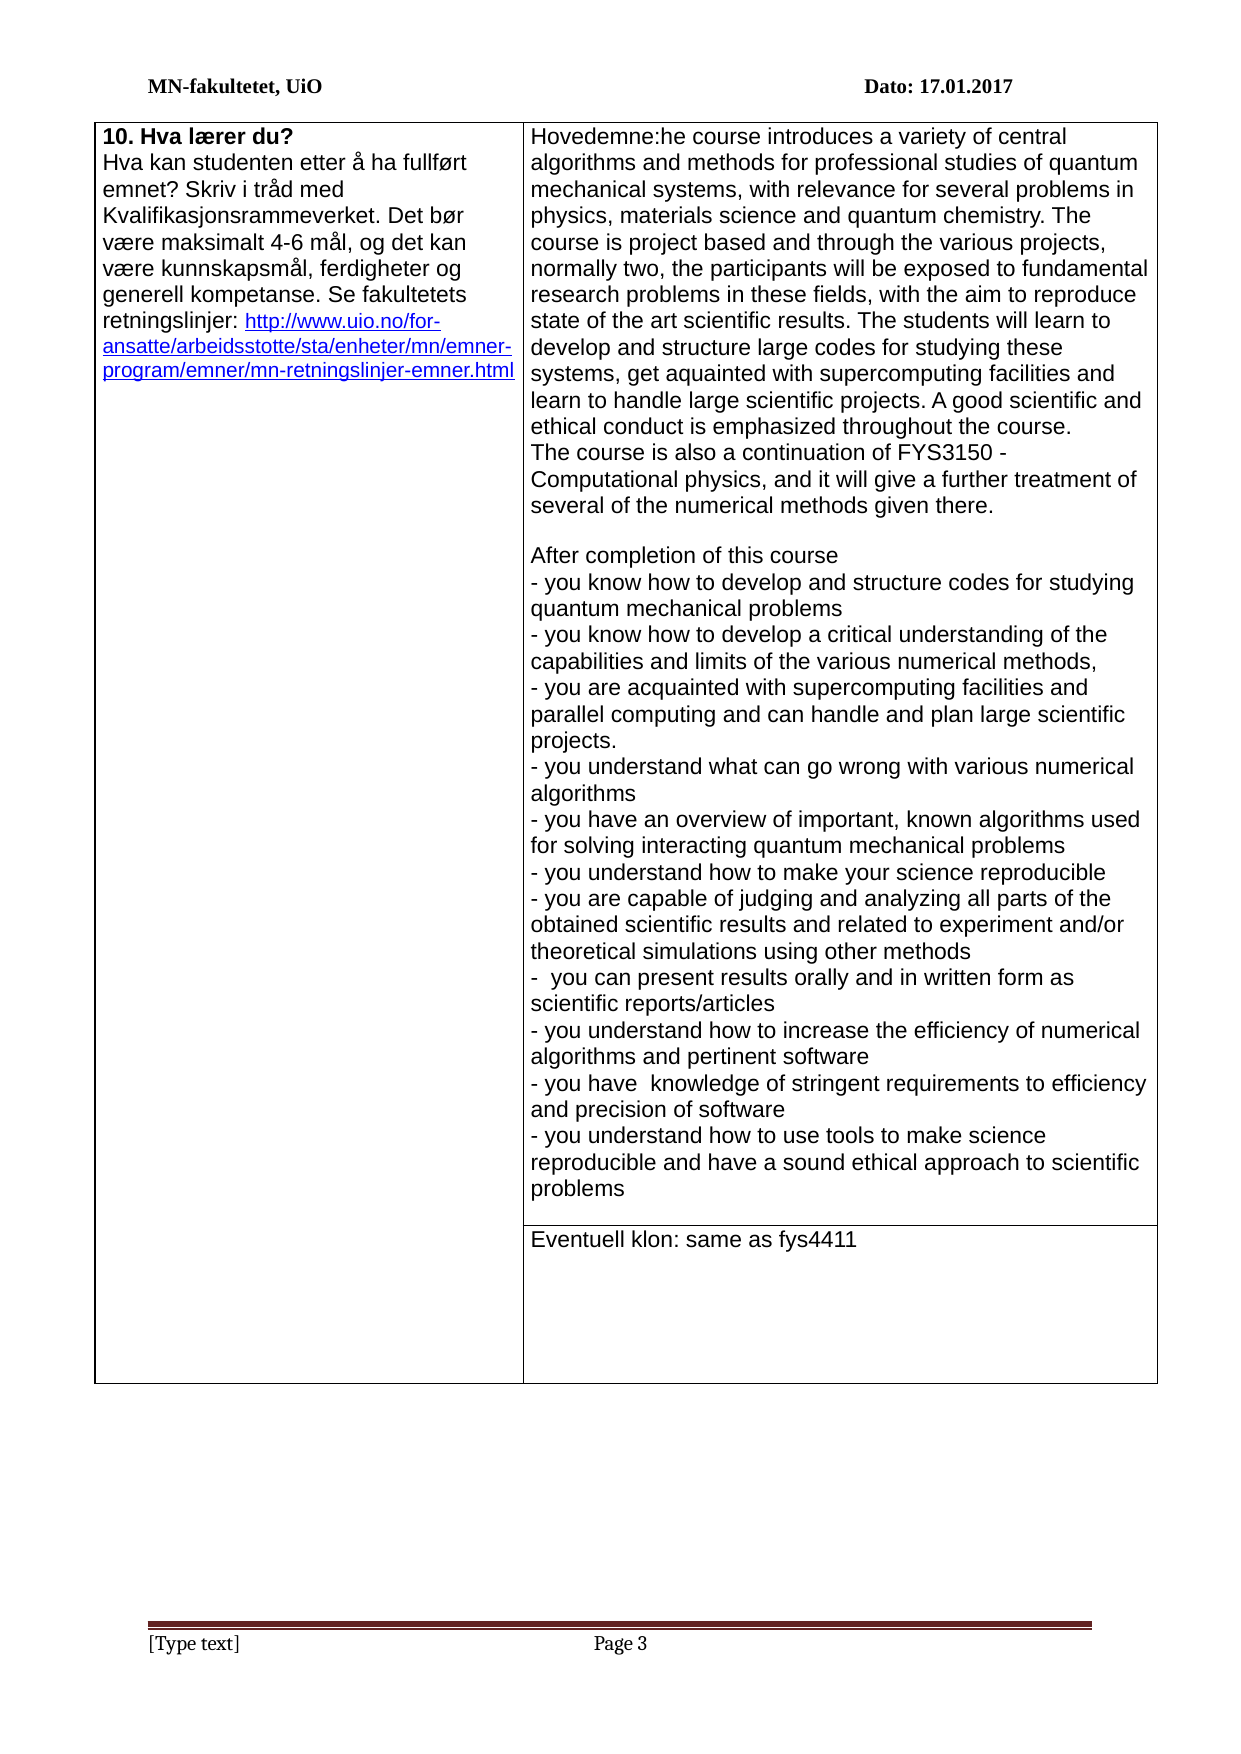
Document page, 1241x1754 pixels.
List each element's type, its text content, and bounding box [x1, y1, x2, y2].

table_cell Eventuell klon: same as fys4411 [524, 1226, 1157, 1383]
table_cell Hovedemne:he course introduces a variety of central algorithms and methods for professional studies of quantum mechanical systems, with relevance for several problems in physics, materials science and quantum chemistry. The course is project based and through the various projects, normally two, the participants will be exposed to fundamental research problems in these fields, with the aim to reproduce state of the art scientific results. The students will learn to develop and structure large codes for studying these systems, get aquainted with supercomputing facilities and learn to handle large scientific projects. A good scientific and ethical conduct is emphasized throughout the course. The course is also a continuation of FYS3150 - Computational physics, and it will give a further treatment of several of the numerical methods given there. After completion of this course - you know how to develop and structure codes for studying quantum mechanical problems - you know how to develop a critical understanding of the capabilities and limits of the various numerical methods, - you are acquainted with supercomputing facilities and parallel computing and can handle and plan large scientific projects. - you understand what can go wrong with various numerical algorithms - you have an overview of important, known algorithms used for solving interacting quantum mechanical problems - you understand how to make your science reproducible - you are capable of judging and analyzing all parts of the obtained scientific results and related to experiment and/or theoretical simulations using other methods - you can present results orally and in written form as scientific reports/articles - you understand how to increase the efficiency of numerical algorithms and pertinent software - you have knowledge of stringent requirements to efficiency and precision of software - you understand how to use tools to make science reproducible and have a sound ethical approach to scientific problems [524, 123, 1157, 1225]
table_cell Hva lærer du? Hva kan studenten etter å ha fullført emnet? Skriv i tråd med Kvalifikasjonsrammeverket. Det bør være maksimalt 4-6 mål, og det kan være kunnskapsmål, ferdigheter og generell kompetanse. Se fakultetets retningslinjer: http://www.uio.no/for-ansatte/arbeidsstotte/sta/enheter/mn/emner-program/emner/mn-retningslinjer-emner.html [96, 123, 523, 1383]
table_cell [1158, 1225, 1240, 1383]
table_cell [1158, 122, 1240, 1225]
